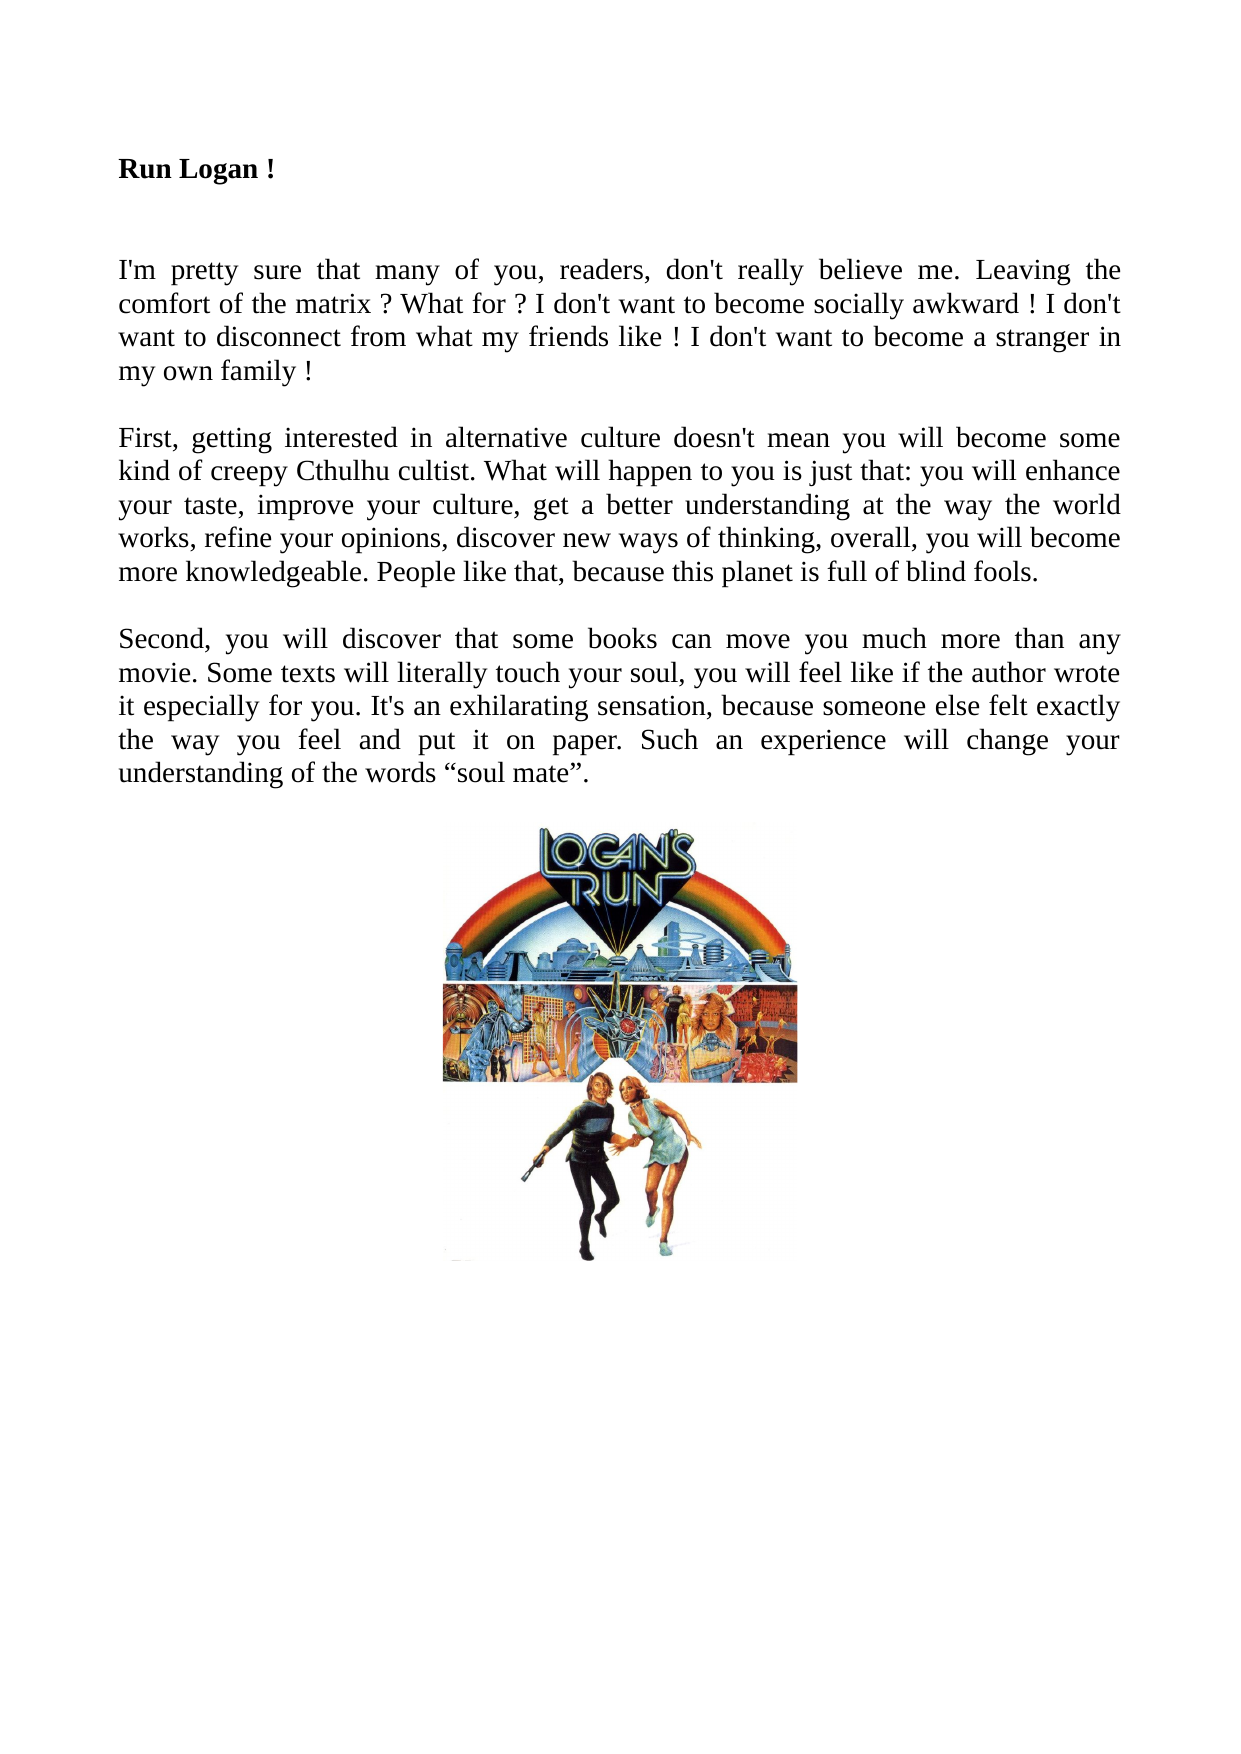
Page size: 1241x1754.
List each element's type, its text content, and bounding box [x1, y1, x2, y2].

text I'm pretty sure that many of you, readers, don't really believe me. Leaving the comfort of the matrix ? What for ? I don't want to become socially awkward ! I don't want to disconnect from what my friends like ! I don't want to become a stranger in my own family ! [118, 252, 1122, 386]
text Run Logan ! [118, 152, 1122, 185]
picture [442, 822, 798, 1261]
text First, getting interested in alternative culture doesn't mean you will become some kind of creepy Cthulhu cultist. What will happen to you is just that: you will enhance your taste, improve your culture, get a better understanding at the way the world works, refine your opinions, discover new ways of thinking, overall, you will become more knowledgeable. People like that, because this planet is full of blind fools. [118, 420, 1122, 588]
text Second, you will discover that some books can move you much more than any movie. Some texts will literally touch your soul, you will feel like if the author wrote it especially for you. It's an exhilarating sensation, because someone else felt exactly the way you feel and put it on paper. Such an experience will change your understanding of the words “soul mate”. [118, 621, 1122, 789]
